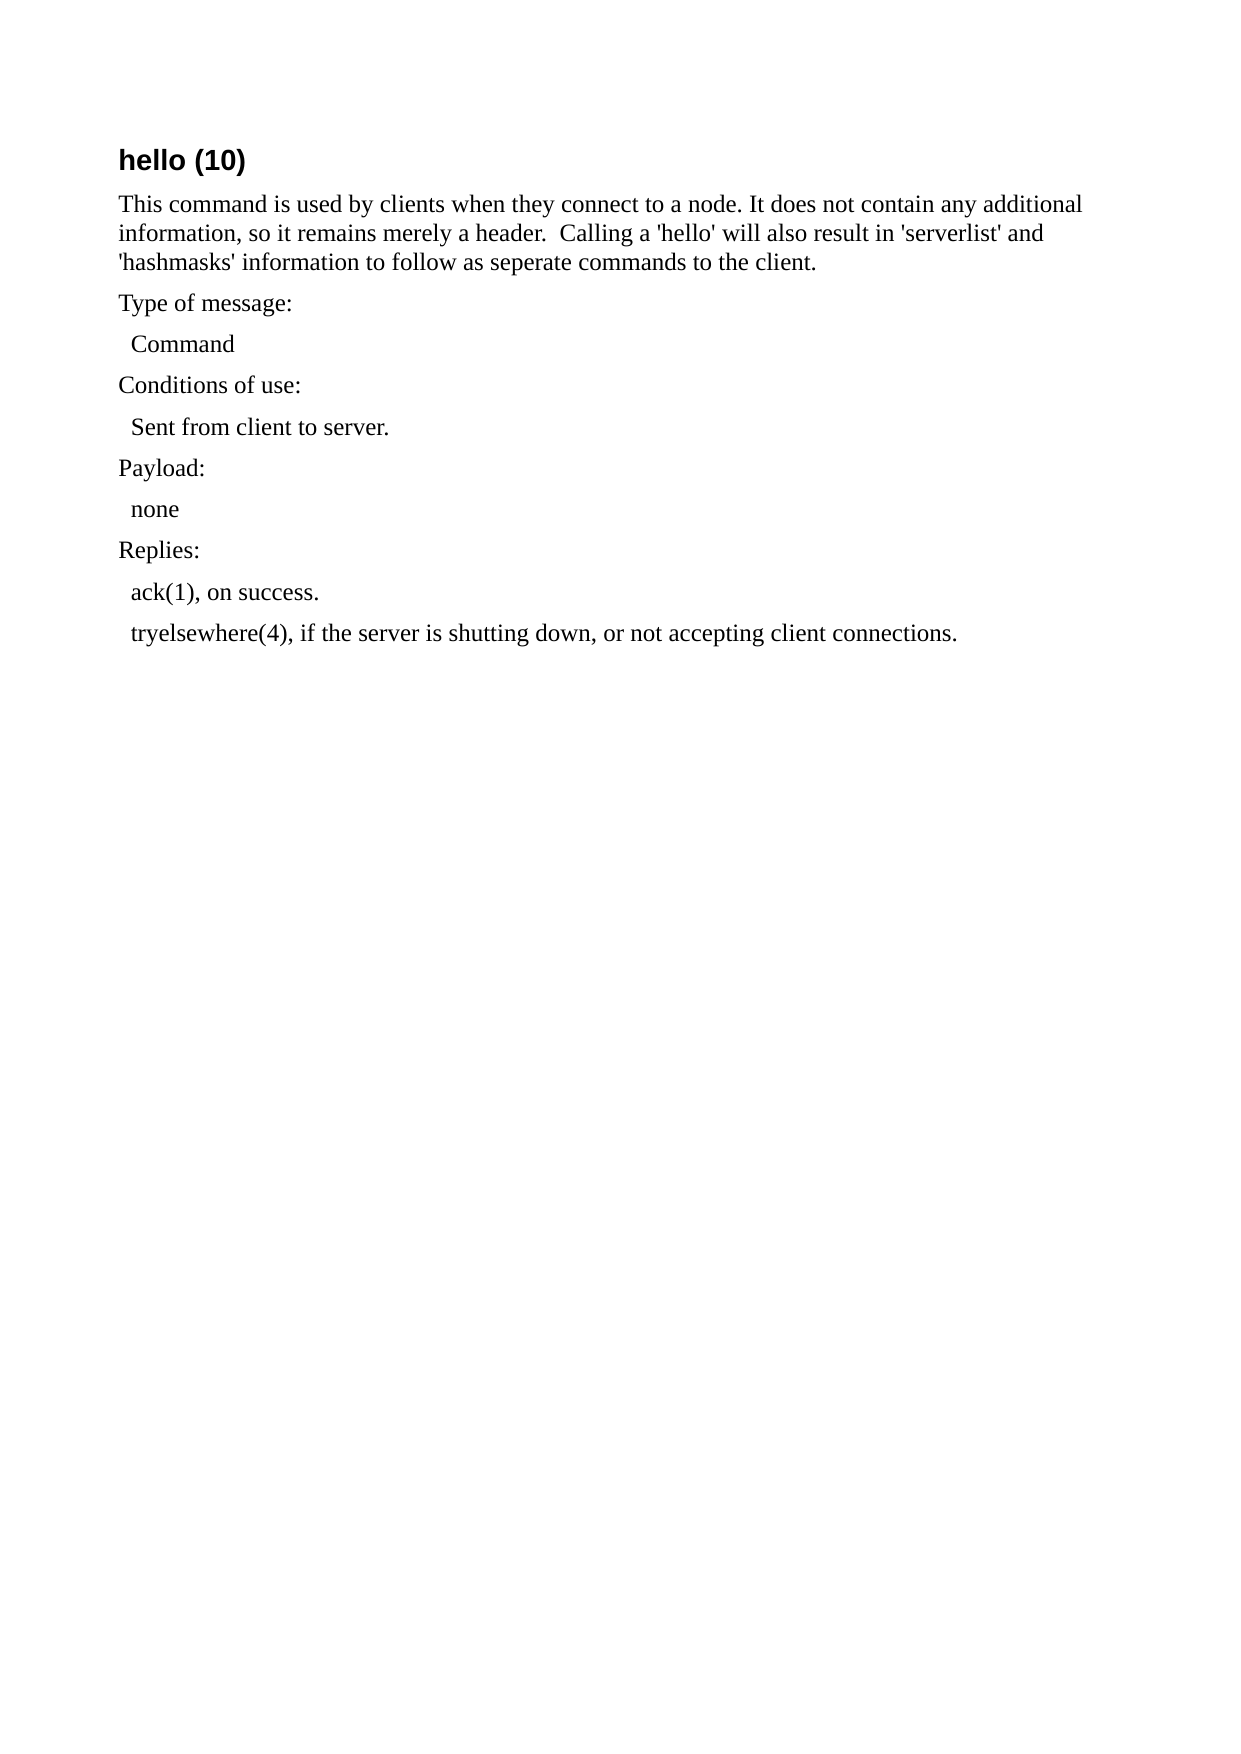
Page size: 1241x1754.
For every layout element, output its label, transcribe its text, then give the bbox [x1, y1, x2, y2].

text Sent from client to server. [118, 412, 1122, 440]
text tryelsewhere(4), if the server is shutting down, or not accepting client connections. [118, 618, 1122, 647]
text ack(1), on success. [118, 577, 1122, 605]
text Conditions of use: [118, 370, 1122, 399]
text Replies: [118, 535, 1122, 564]
text Payload: [118, 453, 1122, 482]
text This command is used by clients when they connect to a node. It does not contain any additional information, so it remains merely a header. Calling a 'hello' will also result in 'serverlist' and 'hashmasks' information to follow as seperate commands to the client. [118, 189, 1122, 275]
subtitle hello (10) [118, 143, 1122, 177]
text none [118, 494, 1122, 523]
text Type of message: [118, 288, 1122, 317]
text Command [118, 329, 1122, 358]
